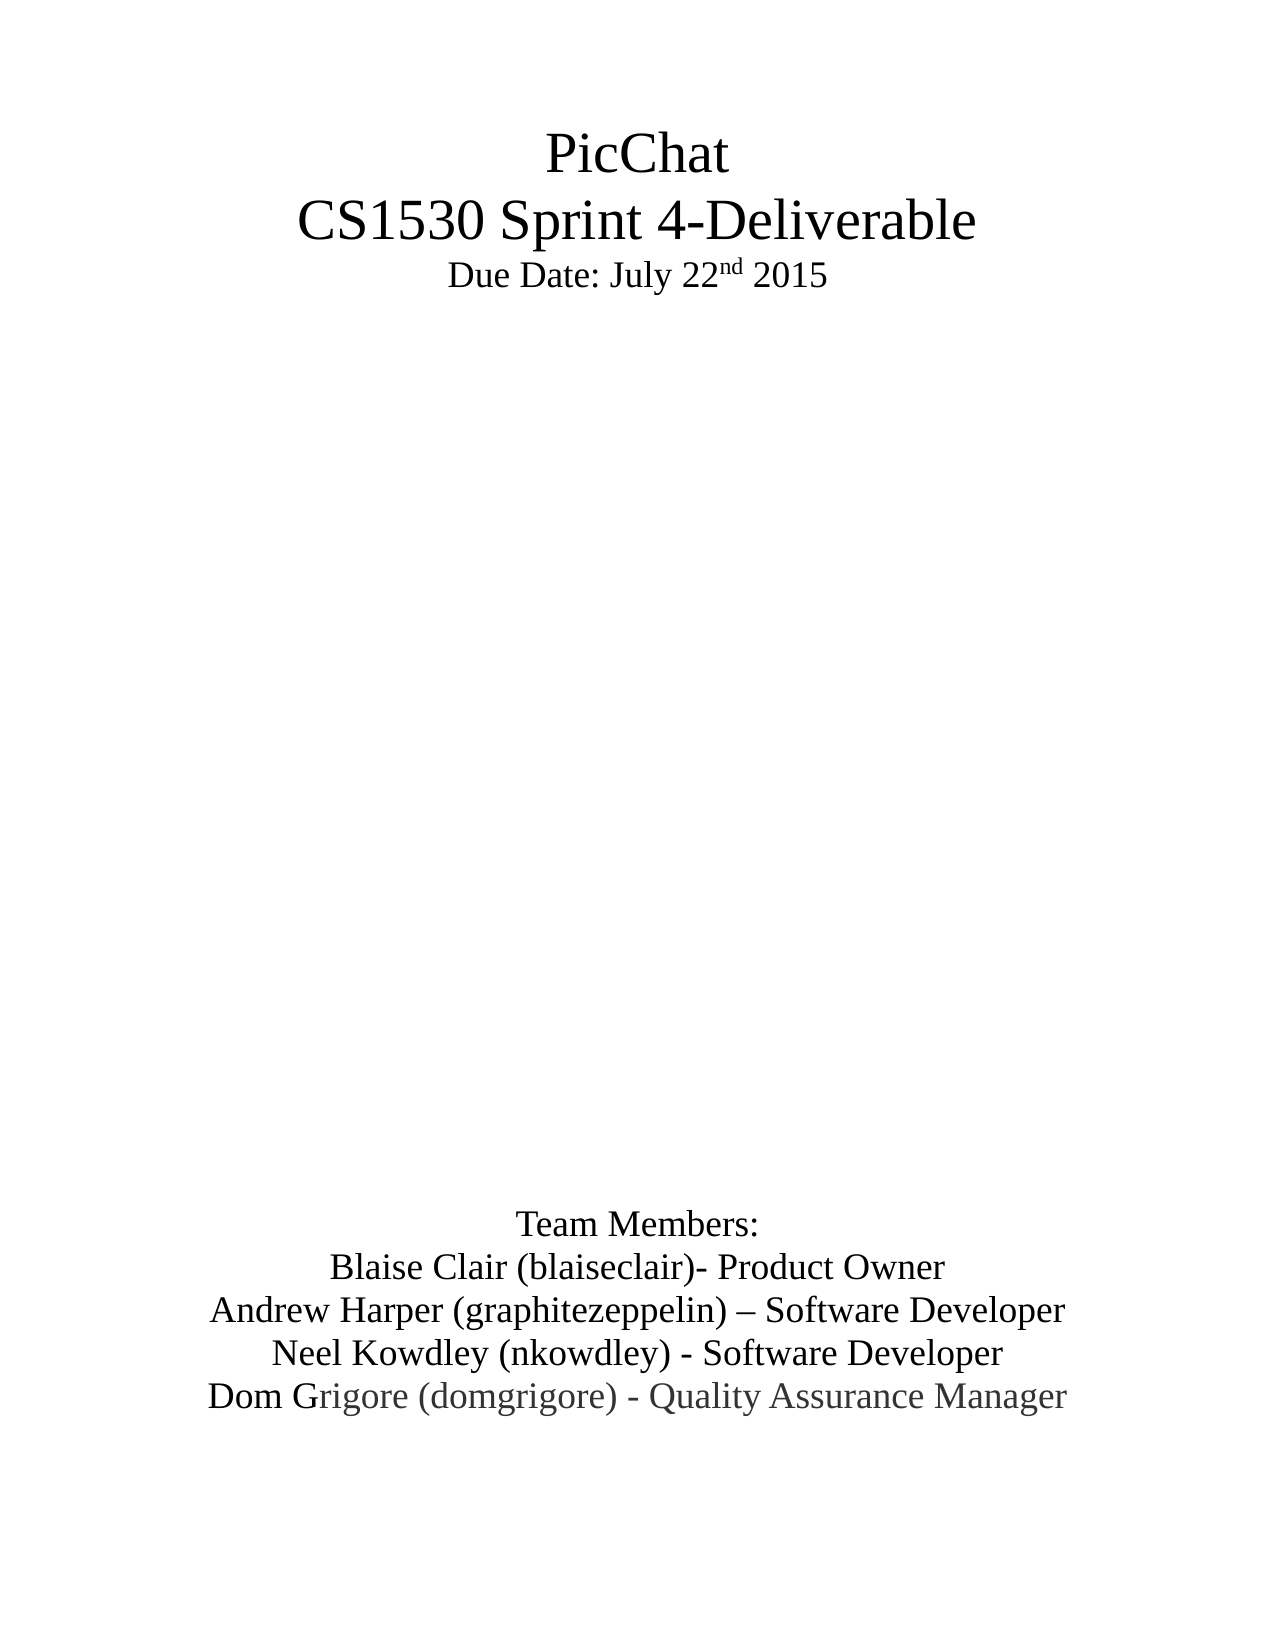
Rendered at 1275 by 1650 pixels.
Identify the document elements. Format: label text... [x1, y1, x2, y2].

text Blaise Clair (blaiseclair)- Product Owner [118, 1244, 1157, 1287]
text Neel Kowdley (nkowdley) - Software Developer [118, 1330, 1157, 1373]
text Dom Grigore (domgrigore) - Quality Assurance Manager [118, 1373, 1157, 1417]
text Team Members: [118, 1201, 1157, 1244]
text Due Date: July 22nd 2015 [118, 252, 1157, 295]
text Andrew Harper (graphitezeppelin) – Software Developer [118, 1287, 1157, 1330]
text PicChat [118, 118, 1157, 185]
text CS1530 Sprint 4-Deliverable [118, 185, 1157, 252]
